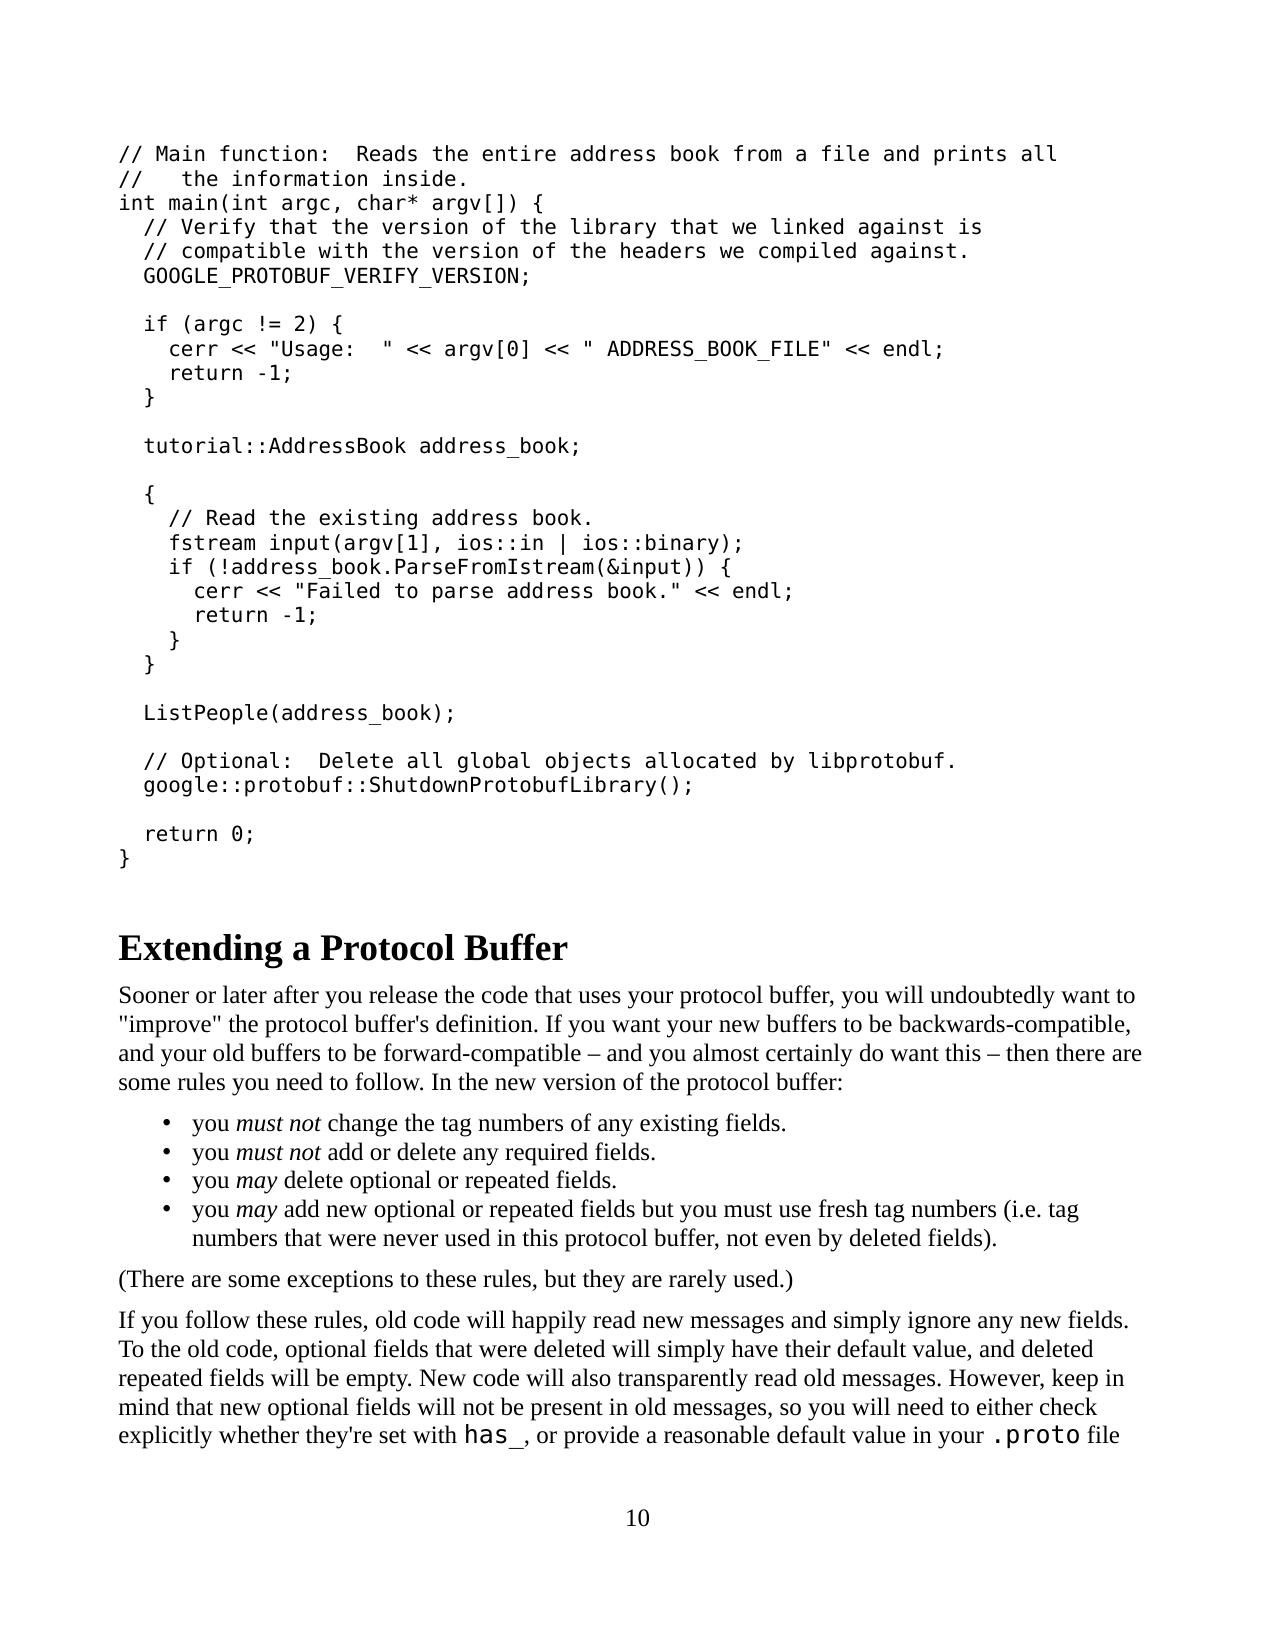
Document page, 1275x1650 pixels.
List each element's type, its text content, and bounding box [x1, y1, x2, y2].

text // Optional: Delete all global objects allocated by libprotobuf. [118, 749, 1157, 773]
text } [118, 652, 1157, 676]
text google::protobuf::ShutdownProtobufLibrary(); [118, 773, 1157, 798]
text tutorial::AddressBook address_book; [118, 434, 1157, 458]
text return -1; [118, 361, 1157, 385]
list you must not add or delete any required fields. [162, 1137, 1157, 1166]
text Sooner or later after you release the code that uses your protocol buffer, you will undoubtedly want to "improve" the protocol buffer's definition. If you want your new buffers to be backwards-compatible, and your old buffers to be forward-compatible – and you almost certainly do want this – then there are some rules you need to follow. In the new version of the protocol buffer: [118, 981, 1157, 1096]
text if (!address_book.ParseFromIstream(&input)) { [118, 555, 1157, 579]
list you may delete optional or repeated fields. [162, 1166, 1157, 1194]
text fstream input(argv[1], ios::in | ios::binary); [118, 531, 1157, 555]
text // Main function: Reads the entire address book from a file and prints all [118, 142, 1157, 167]
text ListPeople(address_book); [118, 701, 1157, 725]
text cerr << "Failed to parse address book." << endl; [118, 579, 1157, 603]
text GOOGLE_PROTOBUF_VERIFY_VERSION; [118, 264, 1157, 288]
list you must not change the tag numbers of any existing fields. [162, 1108, 1157, 1137]
text If you follow these rules, old code will happily read new messages and simply ignore any new fields. To the old code, optional fields that were deleted will simply have their default value, and deleted repeated fields will be empty. New code will also transparently read old messages. However, keep in mind that new optional fields will not be present in old messages, so you will need to either check explicitly whether they're set with has_, or provide a reasonable default value in your .proto file [118, 1306, 1157, 1450]
text return -1; [118, 603, 1157, 628]
text // Verify that the version of the library that we linked against is [118, 215, 1157, 239]
text { [118, 482, 1157, 506]
text } [118, 628, 1157, 652]
list you may add new optional or repeated fields but you must use fresh tag numbers (i.e. tag numbers that were never used in this protocol buffer, not even by deleted fields). [162, 1194, 1157, 1252]
text if (argc != 2) { [118, 312, 1157, 337]
text cerr << "Usage: " << argv[0] << " ADDRESS_BOOK_FILE" << endl; [118, 337, 1157, 361]
text return 0; [118, 822, 1157, 846]
text } [118, 385, 1157, 409]
text int main(int argc, char* argv[]) { [118, 191, 1157, 215]
subtitle Extending a Protocol Buffer [118, 925, 1157, 968]
text // compatible with the version of the headers we compiled against. [118, 239, 1157, 264]
text // the information inside. [118, 167, 1157, 191]
text (There are some exceptions to these rules, but they are rarely used.) [118, 1264, 1157, 1293]
text } [118, 846, 1157, 871]
text // Read the existing address book. [118, 506, 1157, 531]
